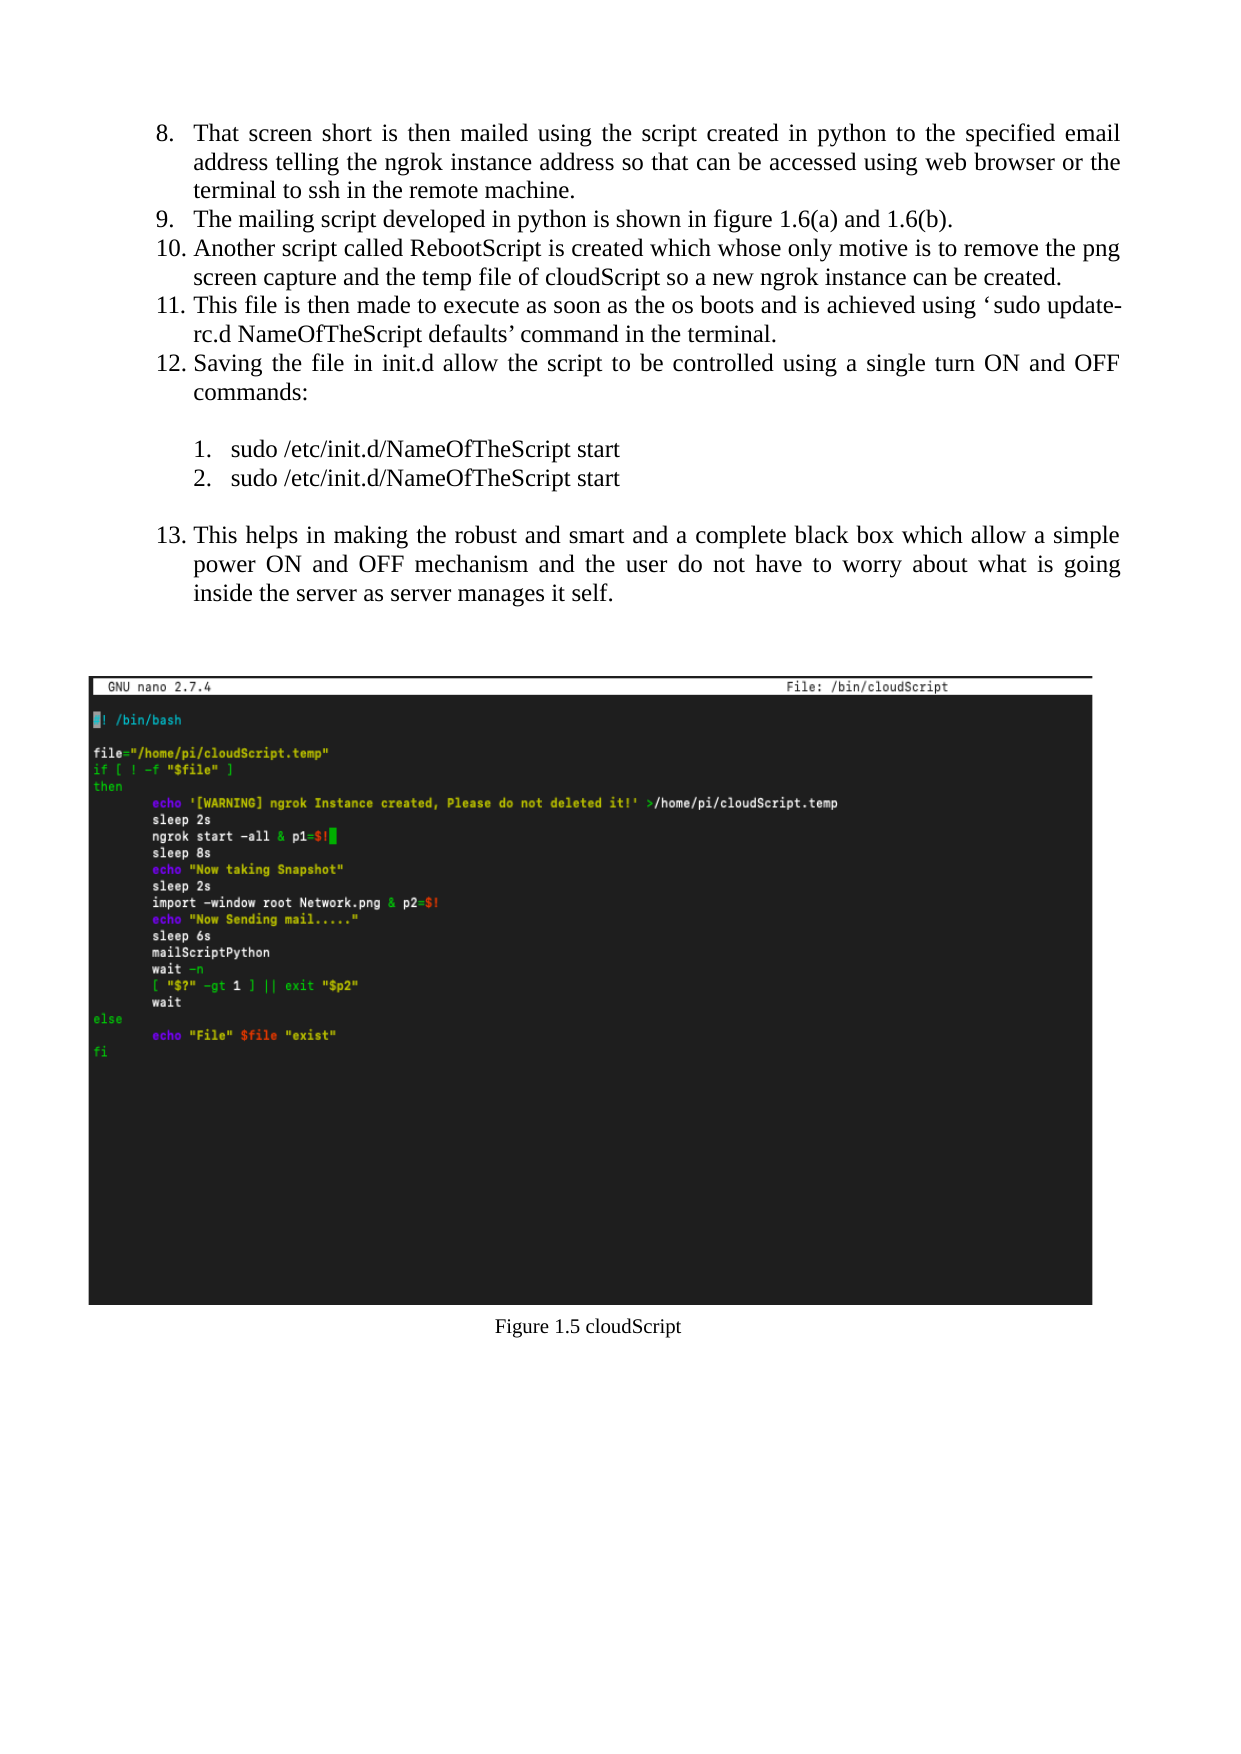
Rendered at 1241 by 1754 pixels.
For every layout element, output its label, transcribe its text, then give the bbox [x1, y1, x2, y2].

list sudo /etc/init.d/NameOfTheScript start [193, 463, 1122, 492]
list That screen short is then mailed using the script created in python to the specified email address telling the ngrok instance address so that can be accessed using web browser or the terminal to ssh in the remote machine. [156, 118, 1122, 204]
picture [88, 676, 1093, 1305]
list This file is then made to execute as soon as the os boots and is achieved using ‘sudo update-rc.d NameOfTheScript defaults’ command in the terminal. [156, 291, 1122, 348]
list Saving the file in init.d allow the script to be controlled using a single turn ON and OFF commands: [156, 348, 1122, 406]
list sudo /etc/init.d/NameOfTheScript start [193, 434, 1122, 463]
list The mailing script developed in python is shown in figure 1.6(a) and 1.6(b). [156, 204, 1122, 233]
list This helps in making the robust and smart and a complete black box which allow a simple power ON and OFF mechanism and the user do not have to worry about what is going inside the server as server manages it self. [156, 521, 1122, 607]
list Another script called RebootScript is created which whose only motive is to remove the png screen capture and the temp file of cloudScript so a new ngrok instance can be created. [156, 233, 1122, 291]
